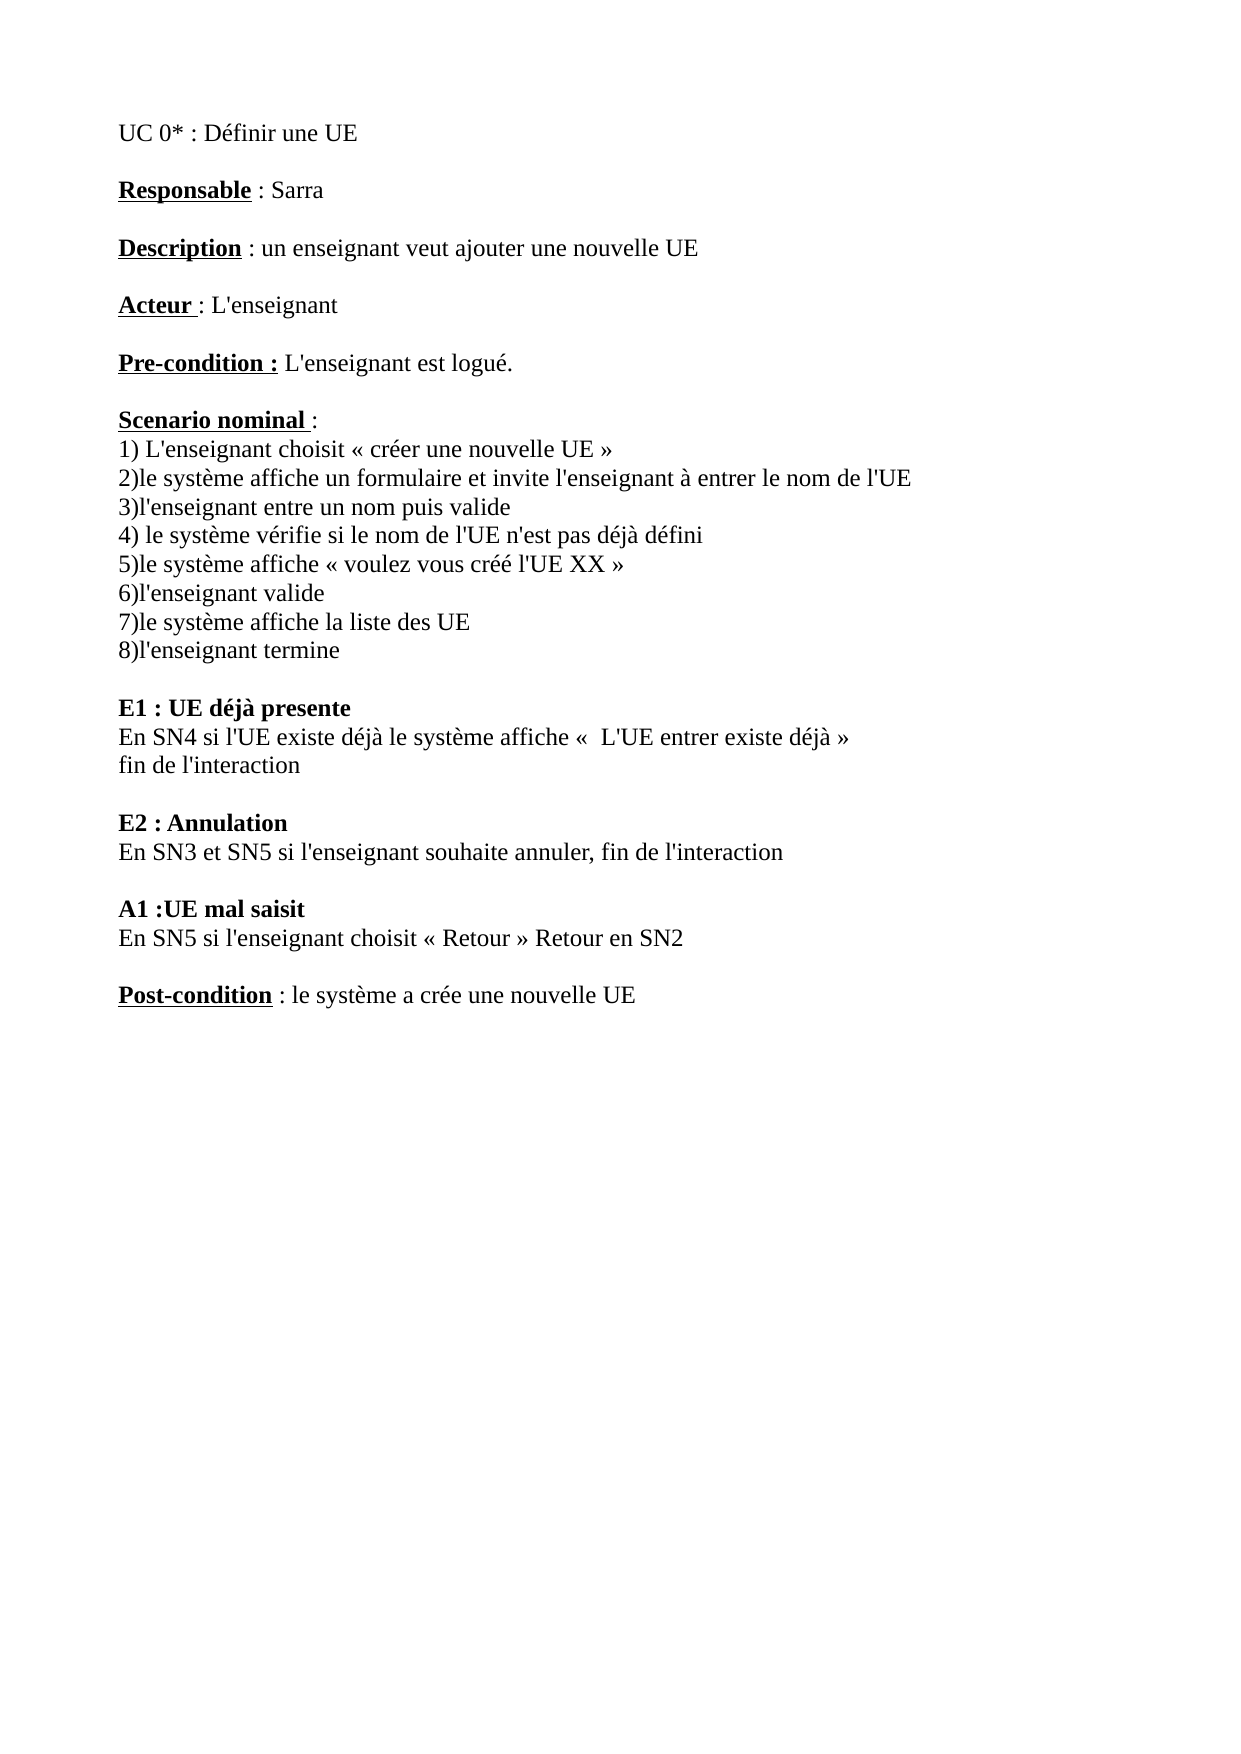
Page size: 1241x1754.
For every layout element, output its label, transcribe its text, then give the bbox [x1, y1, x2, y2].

text 4) le système vérifie si le nom de l'UE n'est pas déjà défini [118, 521, 1122, 549]
text A1 :UE mal saisit [118, 894, 1122, 923]
text Description : un enseignant veut ajouter une nouvelle UE [118, 233, 1122, 262]
text Acteur : L'enseignant [118, 291, 1122, 319]
text En SN3 et SN5 si l'enseignant souhaite annuler, fin de l'interaction [118, 837, 1122, 866]
text Scenario nominal : [118, 406, 1122, 434]
text En SN5 si l'enseignant choisit « Retour » Retour en SN2 [118, 923, 1122, 952]
text 5)le système affiche « voulez vous créé l'UE XX » [118, 549, 1122, 578]
text Pre-condition : L'enseignant est logué. [118, 348, 1122, 377]
text 1) L'enseignant choisit « créer une nouvelle UE » [118, 434, 1122, 463]
text 3)l'enseignant entre un nom puis valide [118, 492, 1122, 521]
text E2 : Annulation [118, 808, 1122, 837]
text Post-condition : le système a crée une nouvelle UE [118, 981, 1122, 1009]
text En SN4 si l'UE existe déjà le système affiche « L'UE entrer existe déjà » [118, 722, 1122, 751]
text 8)l'enseignant termine [118, 636, 1122, 664]
text 7)le système affiche la liste des UE [118, 607, 1122, 636]
text Responsable : Sarra [118, 176, 1122, 204]
text UC 0* : Définir une UE [118, 118, 1122, 147]
text E1 : UE déjà presente [118, 693, 1122, 722]
text 6)l'enseignant valide [118, 578, 1122, 607]
text fin de l'interaction [118, 751, 1122, 779]
text 2)le système affiche un formulaire et invite l'enseignant à entrer le nom de l'UE [118, 463, 1122, 492]
